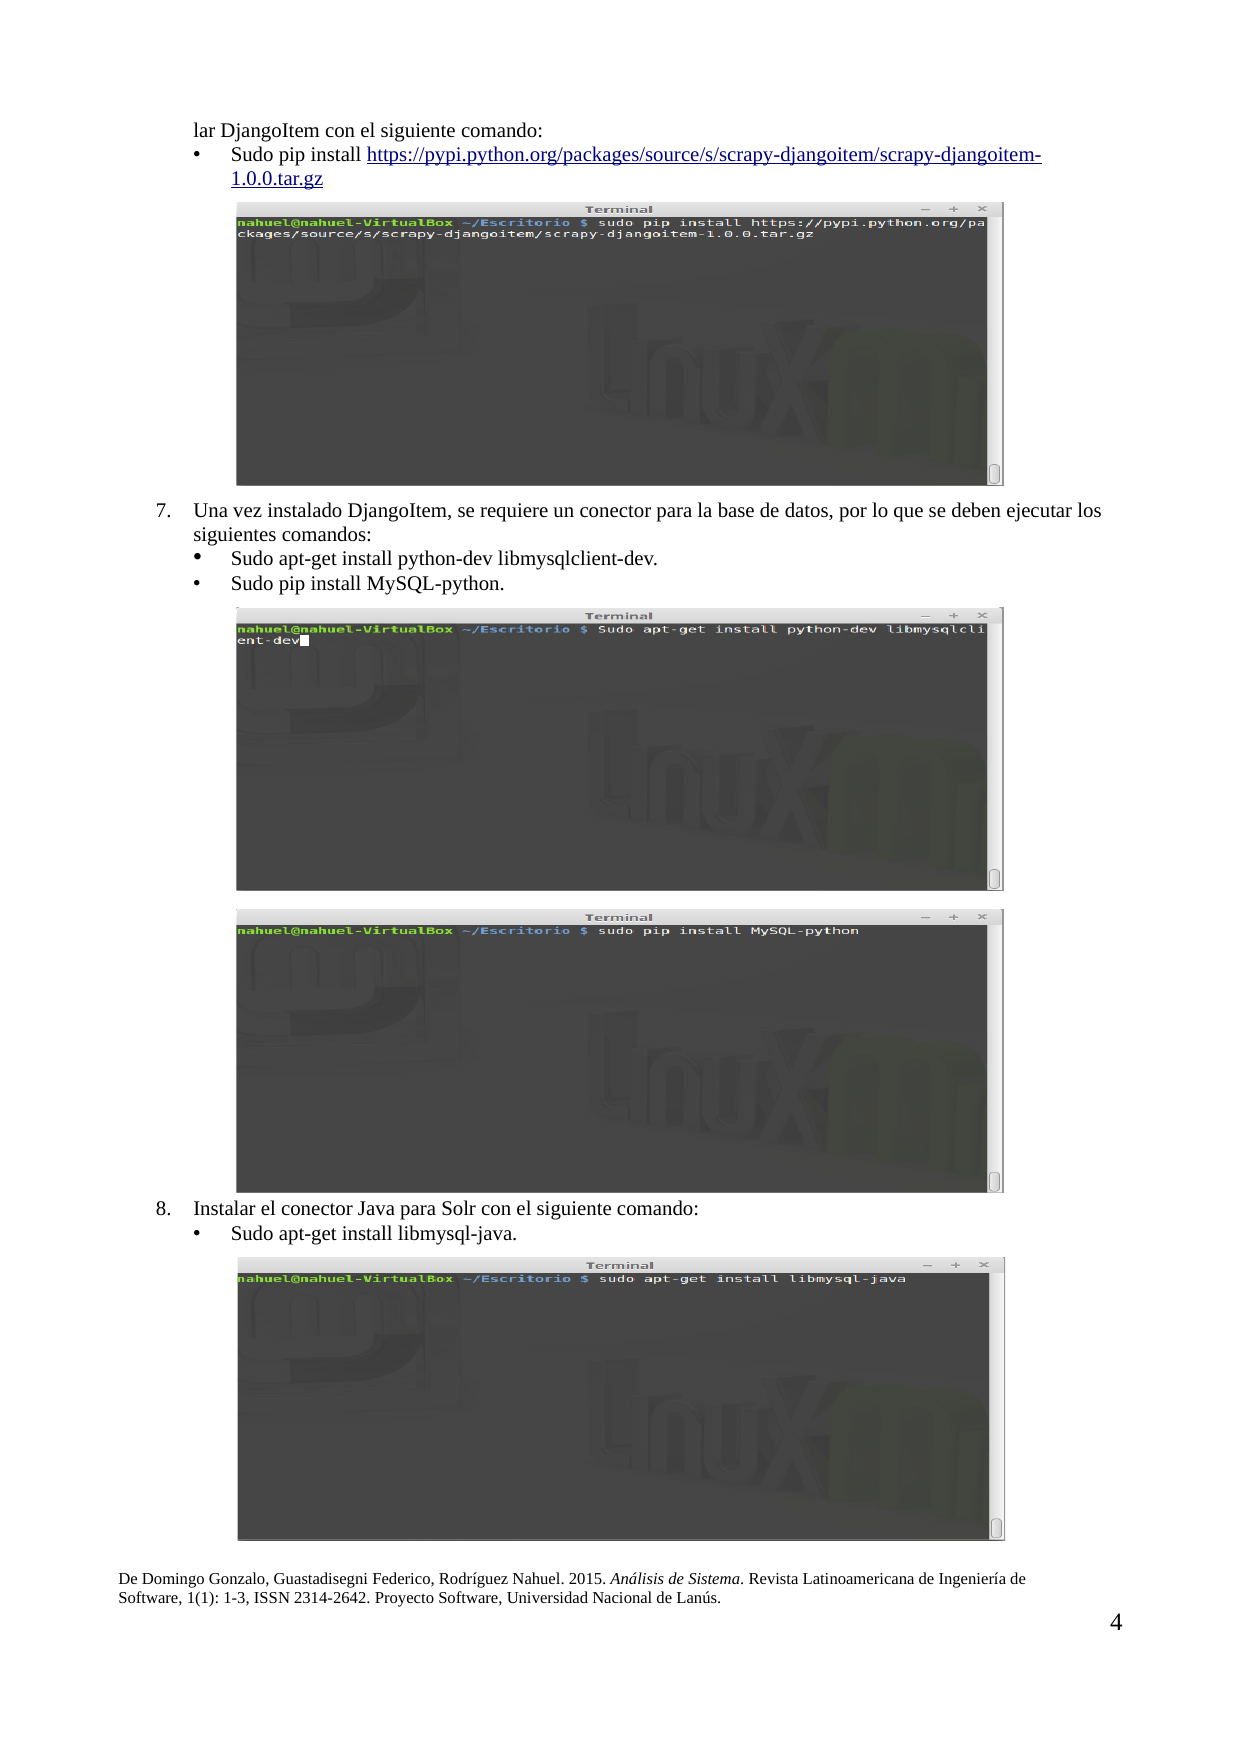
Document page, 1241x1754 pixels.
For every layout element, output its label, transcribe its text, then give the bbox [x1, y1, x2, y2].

picture [236, 909, 1004, 1193]
list Sudo pip install MySQL-python. [193, 571, 1122, 595]
list Instalar el conector Java para Solr con el siguiente comando: [156, 1196, 1122, 1220]
list Instalar DjangoItem con el siguiente comando: [156, 118, 1122, 142]
list Una vez instalado DjangoItem, se requiere un conector para la base de datos, por lo que se deben ejecutar los siguientes comandos: [156, 498, 1122, 546]
list Sudo apt-get install libmysql-java. [193, 1220, 1122, 1244]
picture [236, 607, 1004, 891]
list Sudo apt-get install python-dev libmysqlclient-dev. [193, 546, 1122, 571]
picture [236, 202, 1004, 486]
picture [237, 1257, 1005, 1541]
list Sudo pip install https://pypi.python.org/packages/source/s/scrapy-djangoitem/scrapy-djangoitem-1.0.0.tar.gz [193, 142, 1122, 190]
